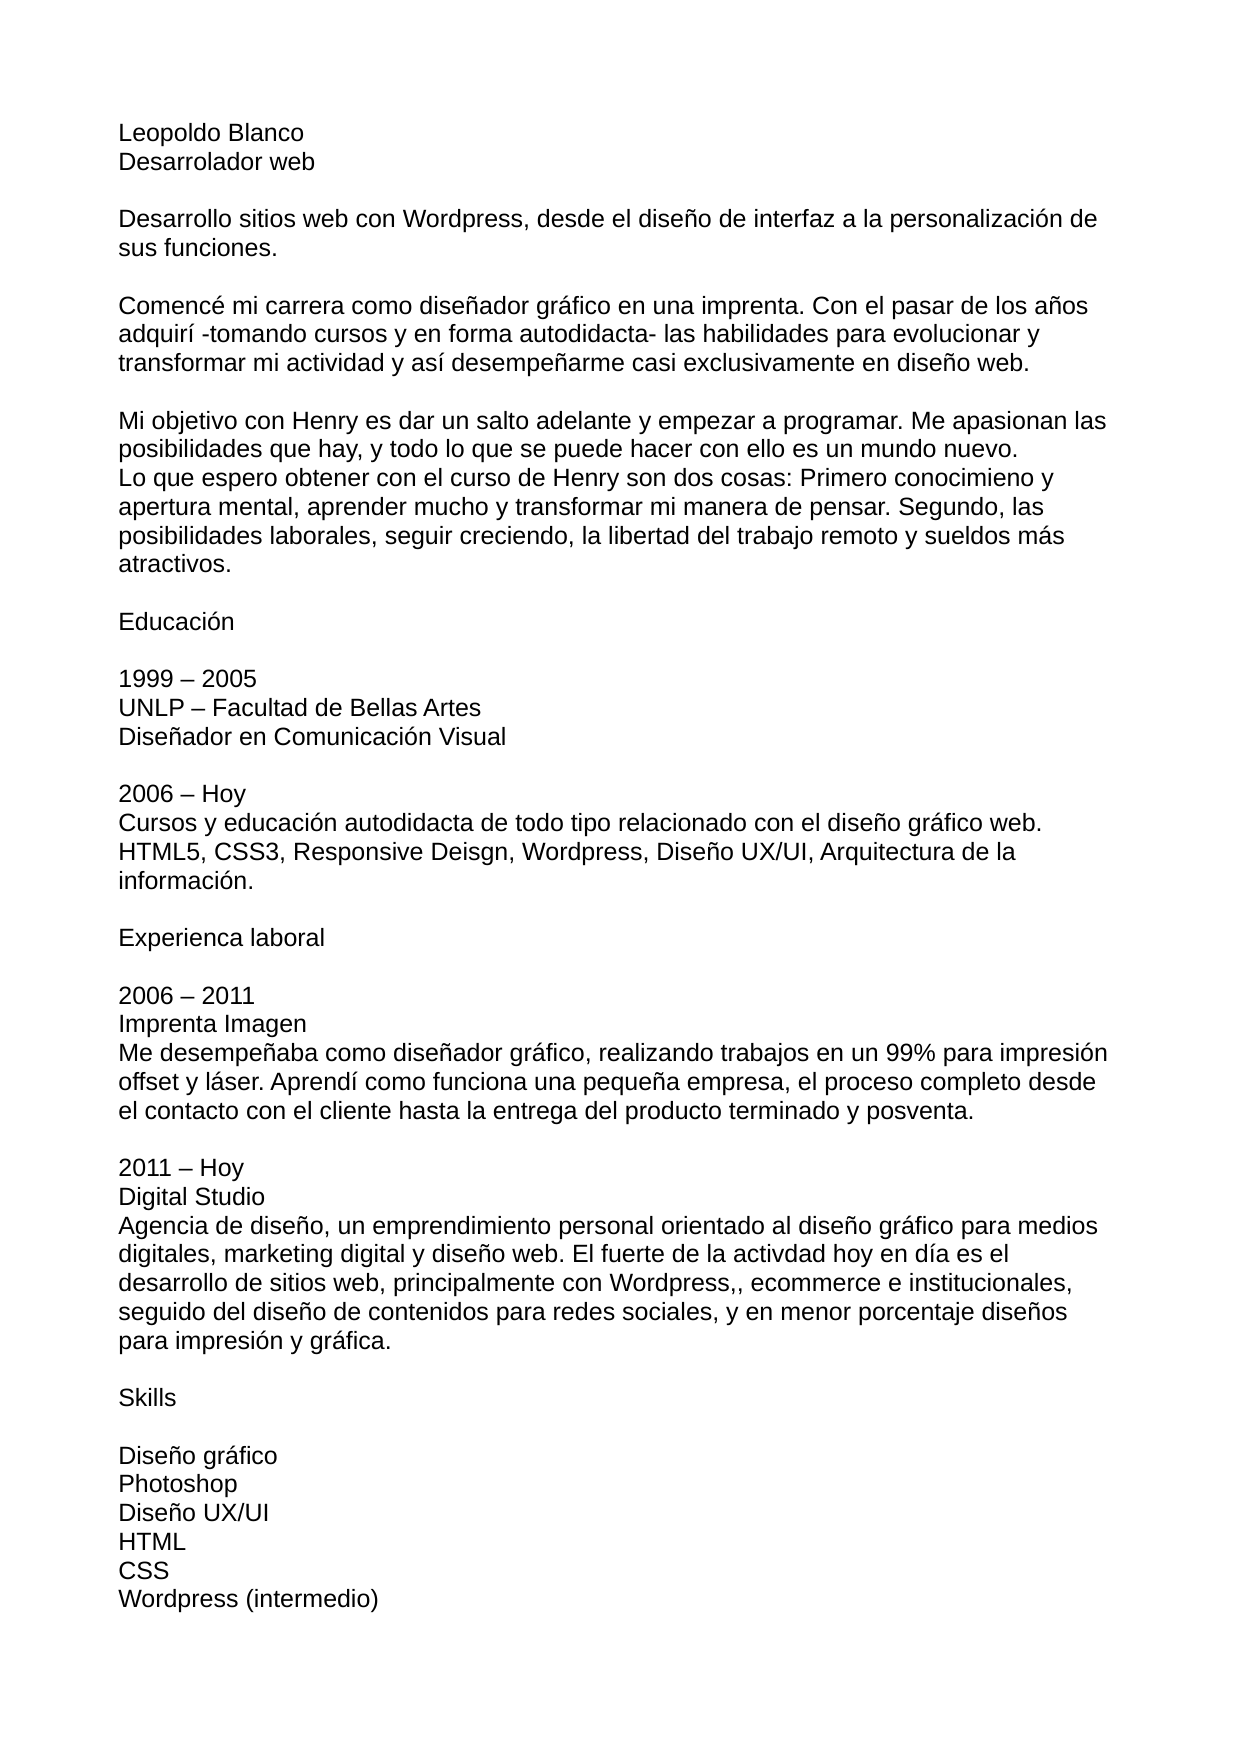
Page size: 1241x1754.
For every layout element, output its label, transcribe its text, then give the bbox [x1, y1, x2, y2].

text Imprenta Imagen [118, 1009, 1122, 1038]
text Cursos y educación autodidacta de todo tipo relacionado con el diseño gráfico web. [118, 808, 1122, 837]
text 2006 – Hoy [118, 779, 1122, 808]
text Mi objetivo con Henry es dar un salto adelante y empezar a programar. Me apasionan las posibilidades que hay, y todo lo que se puede hacer con ello es un mundo nuevo. [118, 406, 1122, 463]
text Diseño UX/UI [118, 1498, 1122, 1527]
text Leopoldo Blanco [118, 118, 1122, 147]
text Desarrollo sitios web con Wordpress, desde el diseño de interfaz a la personalización de sus funciones. [118, 204, 1122, 262]
text Experienca laboral [118, 923, 1122, 952]
text Desarrolador web [118, 147, 1122, 176]
text Diseño gráfico [118, 1441, 1122, 1469]
text Digital Studio [118, 1182, 1122, 1211]
text Diseñador en Comunicación Visual [118, 722, 1122, 751]
text HTML5, CSS3, Responsive Deisgn, Wordpress, Diseño UX/UI, Arquitectura de la información. [118, 837, 1122, 894]
text UNLP – Facultad de Bellas Artes [118, 693, 1122, 722]
text CSS [118, 1556, 1122, 1584]
text Agencia de diseño, un emprendimiento personal orientado al diseño gráfico para medios digitales, marketing digital y diseño web. El fuerte de la activdad hoy en día es el desarrollo de sitios web, principalmente con Wordpress,, ecommerce e institucionales, seguido del diseño de contenidos para redes sociales, y en menor porcentaje diseños para impresión y gráfica. [118, 1211, 1122, 1354]
text Photoshop [118, 1469, 1122, 1498]
text Me desempeñaba como diseñador gráfico, realizando trabajos en un 99% para impresión offset y láser. Aprendí como funciona una pequeña empresa, el proceso completo desde el contacto con el cliente hasta la entrega del producto terminado y posventa. [118, 1038, 1122, 1124]
text HTML [118, 1527, 1122, 1556]
text Lo que espero obtener con el curso de Henry son dos cosas: Primero conocimieno y apertura mental, aprender mucho y transformar mi manera de pensar. Segundo, las posibilidades laborales, seguir creciendo, la libertad del trabajo remoto y sueldos más atractivos. [118, 463, 1122, 578]
text 2006 – 2011 [118, 981, 1122, 1009]
text Skills [118, 1383, 1122, 1412]
text Educación [118, 607, 1122, 636]
text Wordpress (intermedio) [118, 1584, 1122, 1613]
text 2011 – Hoy [118, 1153, 1122, 1182]
text 1999 – 2005 [118, 664, 1122, 693]
text Comencé mi carrera como diseñador gráfico en una imprenta. Con el pasar de los años adquirí -tomando cursos y en forma autodidacta- las habilidades para evolucionar y transformar mi actividad y así desempeñarme casi exclusivamente en diseño web. [118, 291, 1122, 377]
